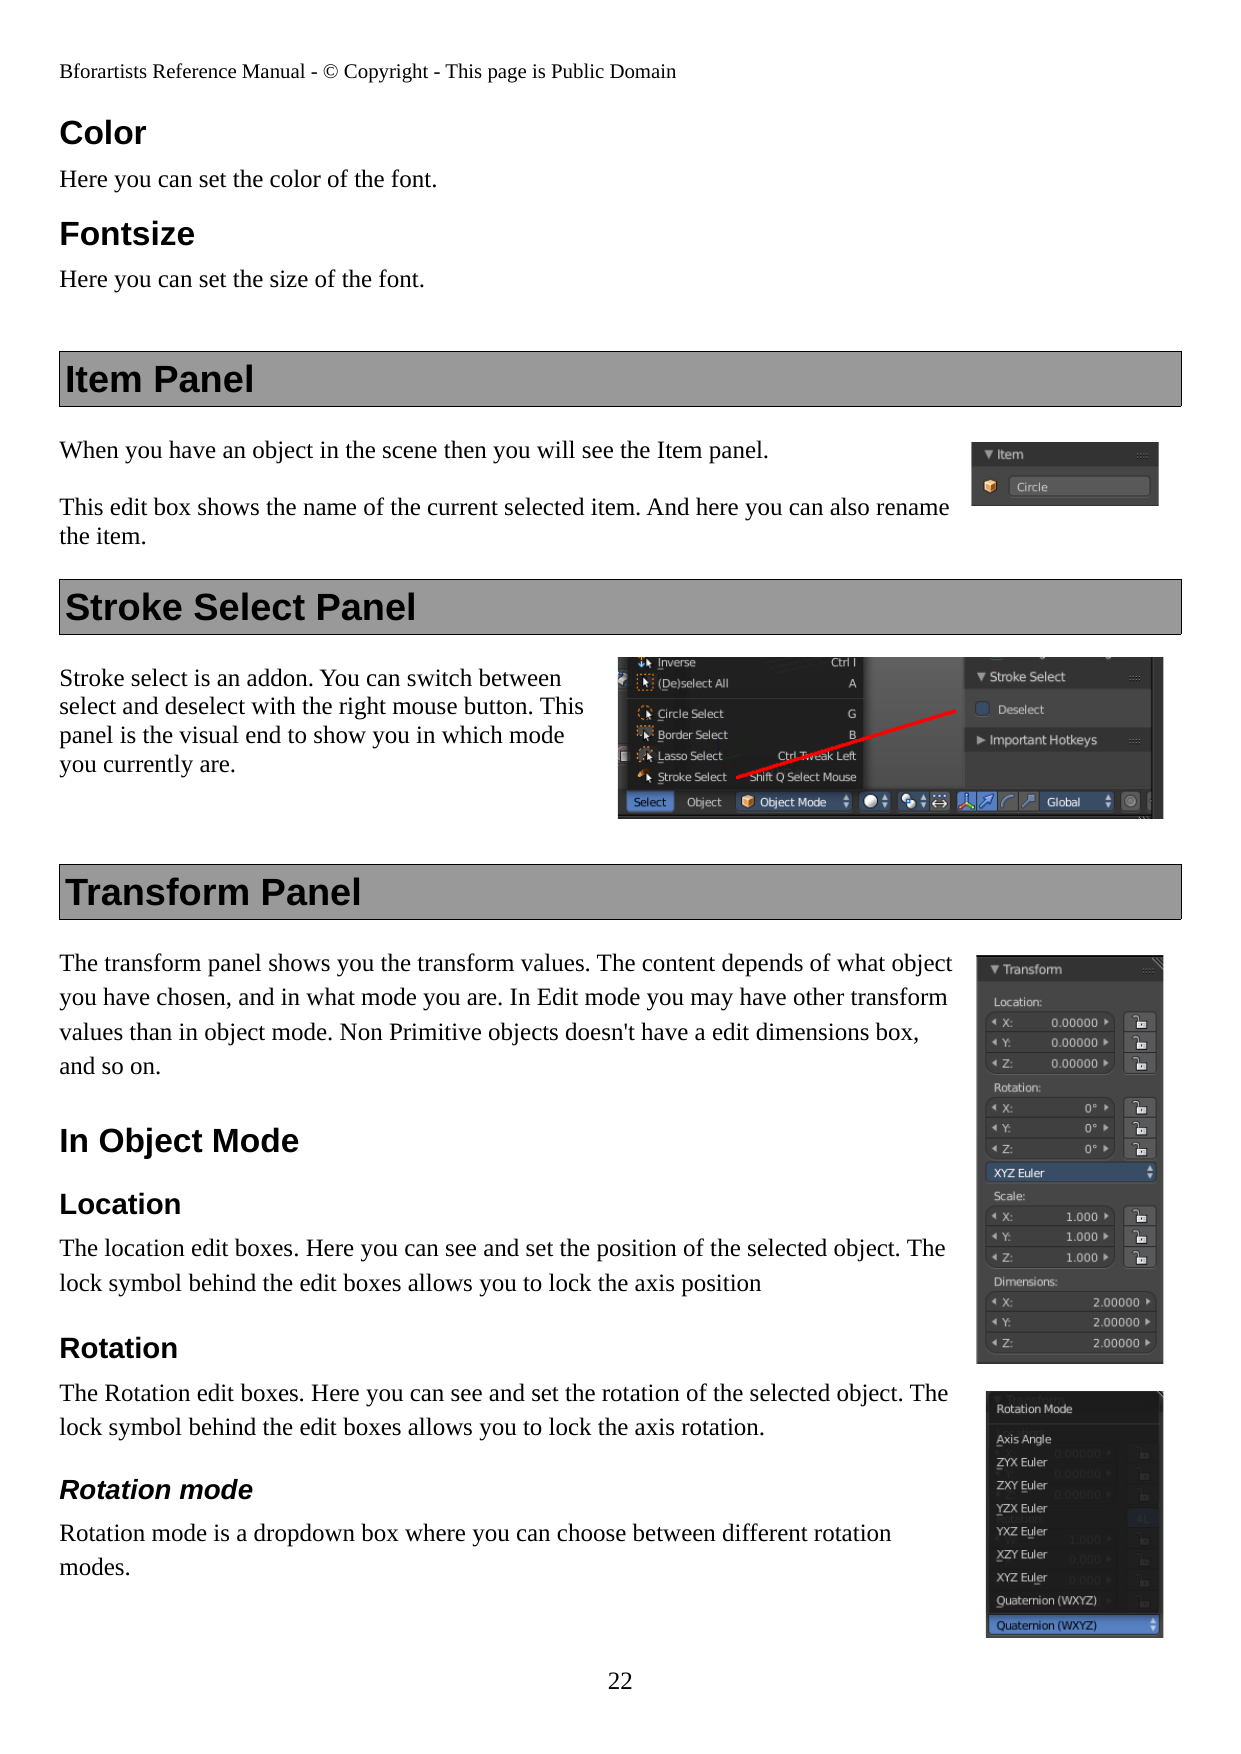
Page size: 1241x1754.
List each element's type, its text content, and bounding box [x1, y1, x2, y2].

text When you have an object in the scene then you will see the Item panel. [59, 435, 1181, 463]
subtitle Fontsize [59, 213, 1181, 252]
subtitle In Object Mode [59, 1121, 976, 1160]
text Stroke select is an addon. You can switch between select and deselect with the right mouse button. This panel is the visual end to show you in which mode you currently are. [59, 663, 617, 778]
subtitle [1164, 1474, 1181, 1506]
subtitle [1164, 1187, 1181, 1221]
table_header Item Panel [60, 352, 1181, 406]
text The transform panel shows you the transform values. The content depends of what object you have chosen, and in what mode you are. In Edit mode you may have other transform values than in object mode. Non Primitive objects doesn't have a edit dimensions box, and so on. [59, 948, 1181, 1080]
picture [617, 657, 1164, 819]
text The Rotation edit boxes. Here you can see and set the rotation of the selected object. The lock symbol behind the edit boxes allows you to lock the axis rotation. [59, 1378, 1181, 1441]
subtitle Color [59, 113, 1181, 151]
picture [971, 442, 1159, 506]
subtitle Rotation [59, 1331, 1181, 1365]
text This edit box shows the name of the current selected item. And here you can also rename the item. [59, 492, 1181, 550]
subtitle Rotation mode [59, 1474, 985, 1506]
subtitle [1164, 1121, 1181, 1160]
subtitle Location [59, 1187, 976, 1221]
text Here you can set the size of the font. [59, 264, 1181, 293]
picture [976, 955, 1164, 1364]
picture [985, 1391, 1164, 1638]
text Here you can set the color of the font. [59, 164, 1181, 192]
text The location edit boxes. Here you can see and set the position of the selected object. The lock symbol behind the edit boxes allows you to lock the axis position [59, 1233, 976, 1296]
table_header Transform Panel [60, 865, 1181, 919]
table_header Stroke Select Panel [60, 580, 1181, 634]
text Rotation mode is a dropdown box where you can choose between different rotation modes. [59, 1518, 985, 1581]
